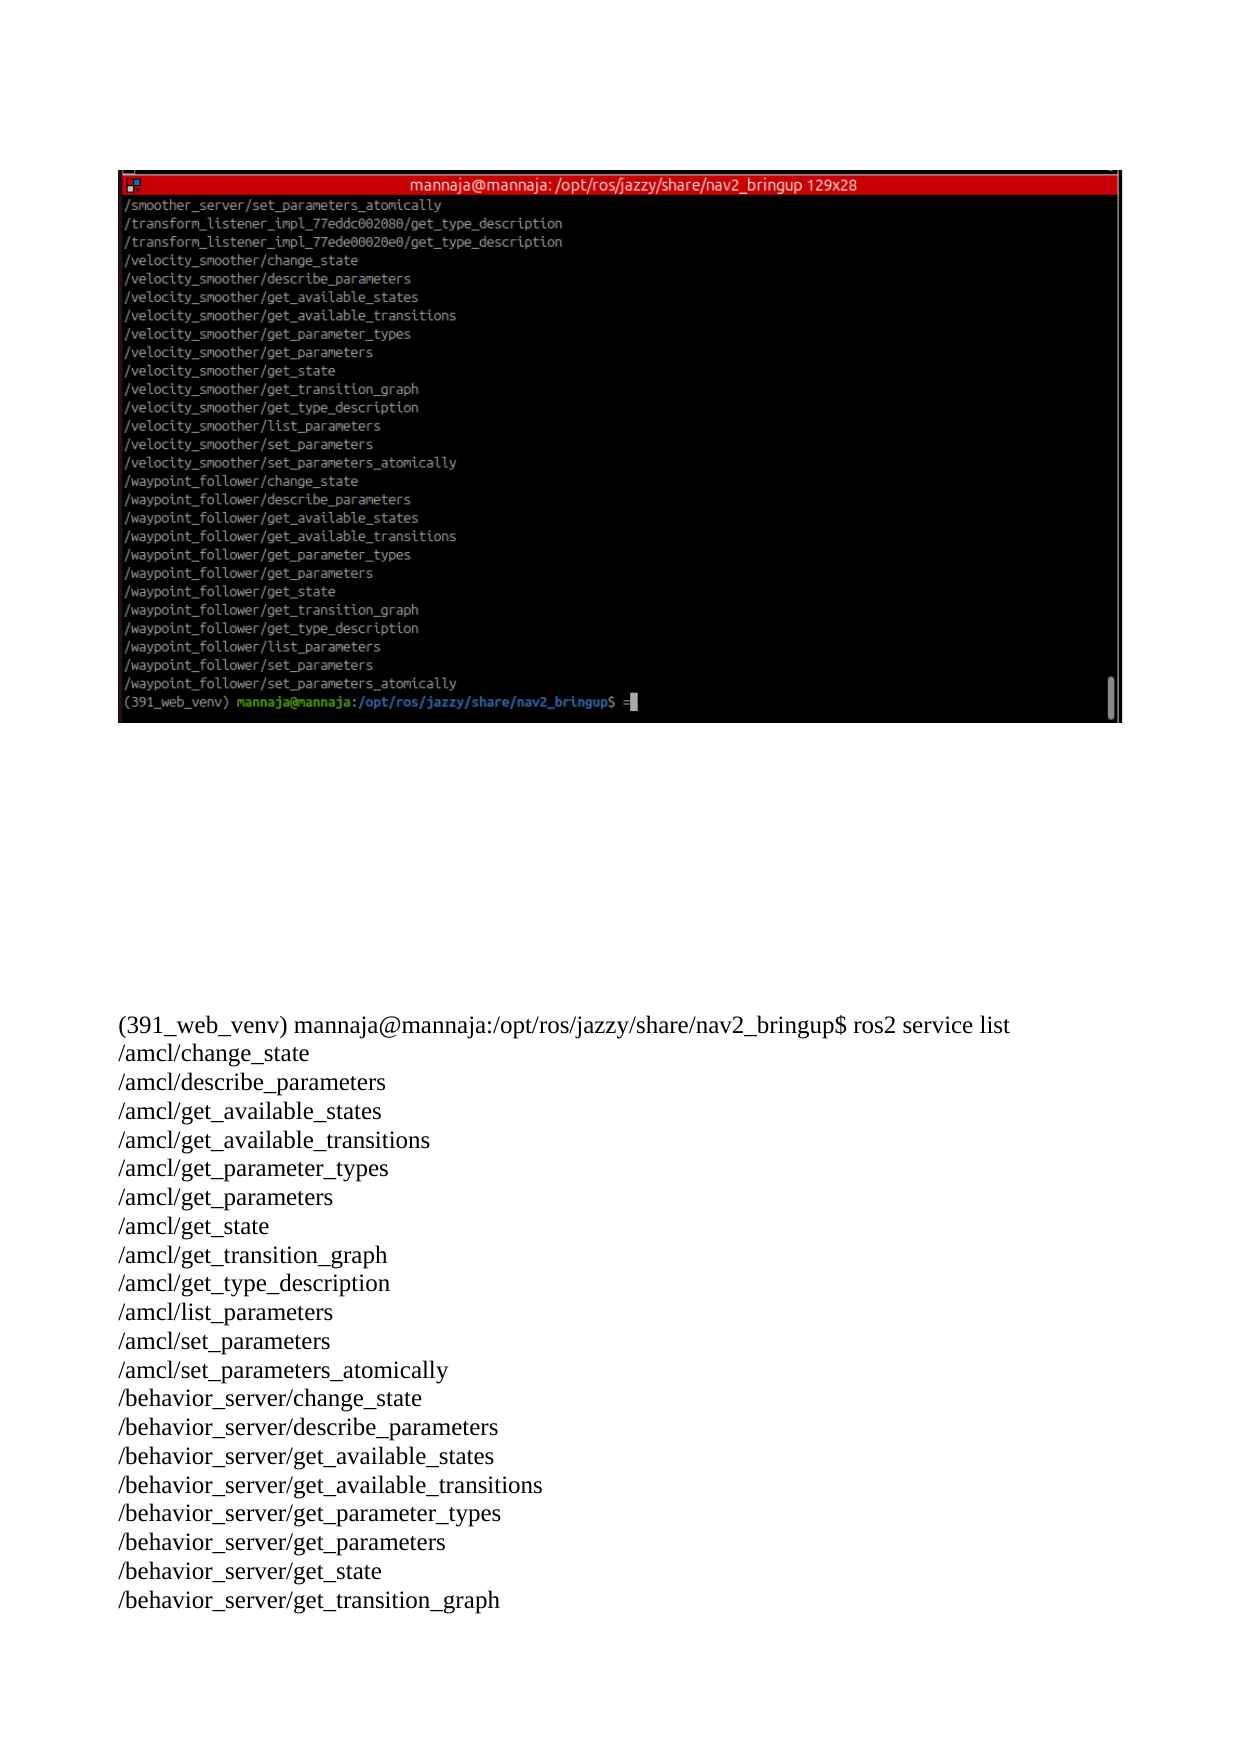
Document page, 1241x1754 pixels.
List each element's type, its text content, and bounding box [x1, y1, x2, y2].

text /behavior_server/get_parameter_types [118, 1498, 1122, 1527]
text /behavior_server/get_available_transitions [118, 1470, 1122, 1498]
text /behavior_server/get_state [118, 1556, 1122, 1585]
text /amcl/get_type_description [118, 1268, 1122, 1297]
text /behavior_server/change_state [118, 1383, 1122, 1412]
text /amcl/get_parameter_types [118, 1153, 1122, 1182]
text /amcl/get_transition_graph [118, 1240, 1122, 1268]
text /behavior_server/get_available_states [118, 1441, 1122, 1470]
text /amcl/get_available_states [118, 1096, 1122, 1125]
text /behavior_server/get_transition_graph [118, 1585, 1122, 1613]
text /amcl/set_parameters [118, 1326, 1122, 1355]
text /amcl/describe_parameters [118, 1067, 1122, 1096]
text /amcl/get_state [118, 1211, 1122, 1240]
text (391_web_venv) mannaja@mannaja:/opt/ros/jazzy/share/nav2_bringup$ ros2 service list [118, 1010, 1122, 1038]
text /amcl/list_parameters [118, 1297, 1122, 1326]
text /amcl/change_state [118, 1038, 1122, 1067]
text /amcl/set_parameters_atomically [118, 1355, 1122, 1383]
text /amcl/get_parameters [118, 1182, 1122, 1211]
picture [118, 170, 1123, 723]
text /behavior_server/get_parameters [118, 1527, 1122, 1556]
text /amcl/get_available_transitions [118, 1125, 1122, 1153]
text /behavior_server/describe_parameters [118, 1412, 1122, 1441]
